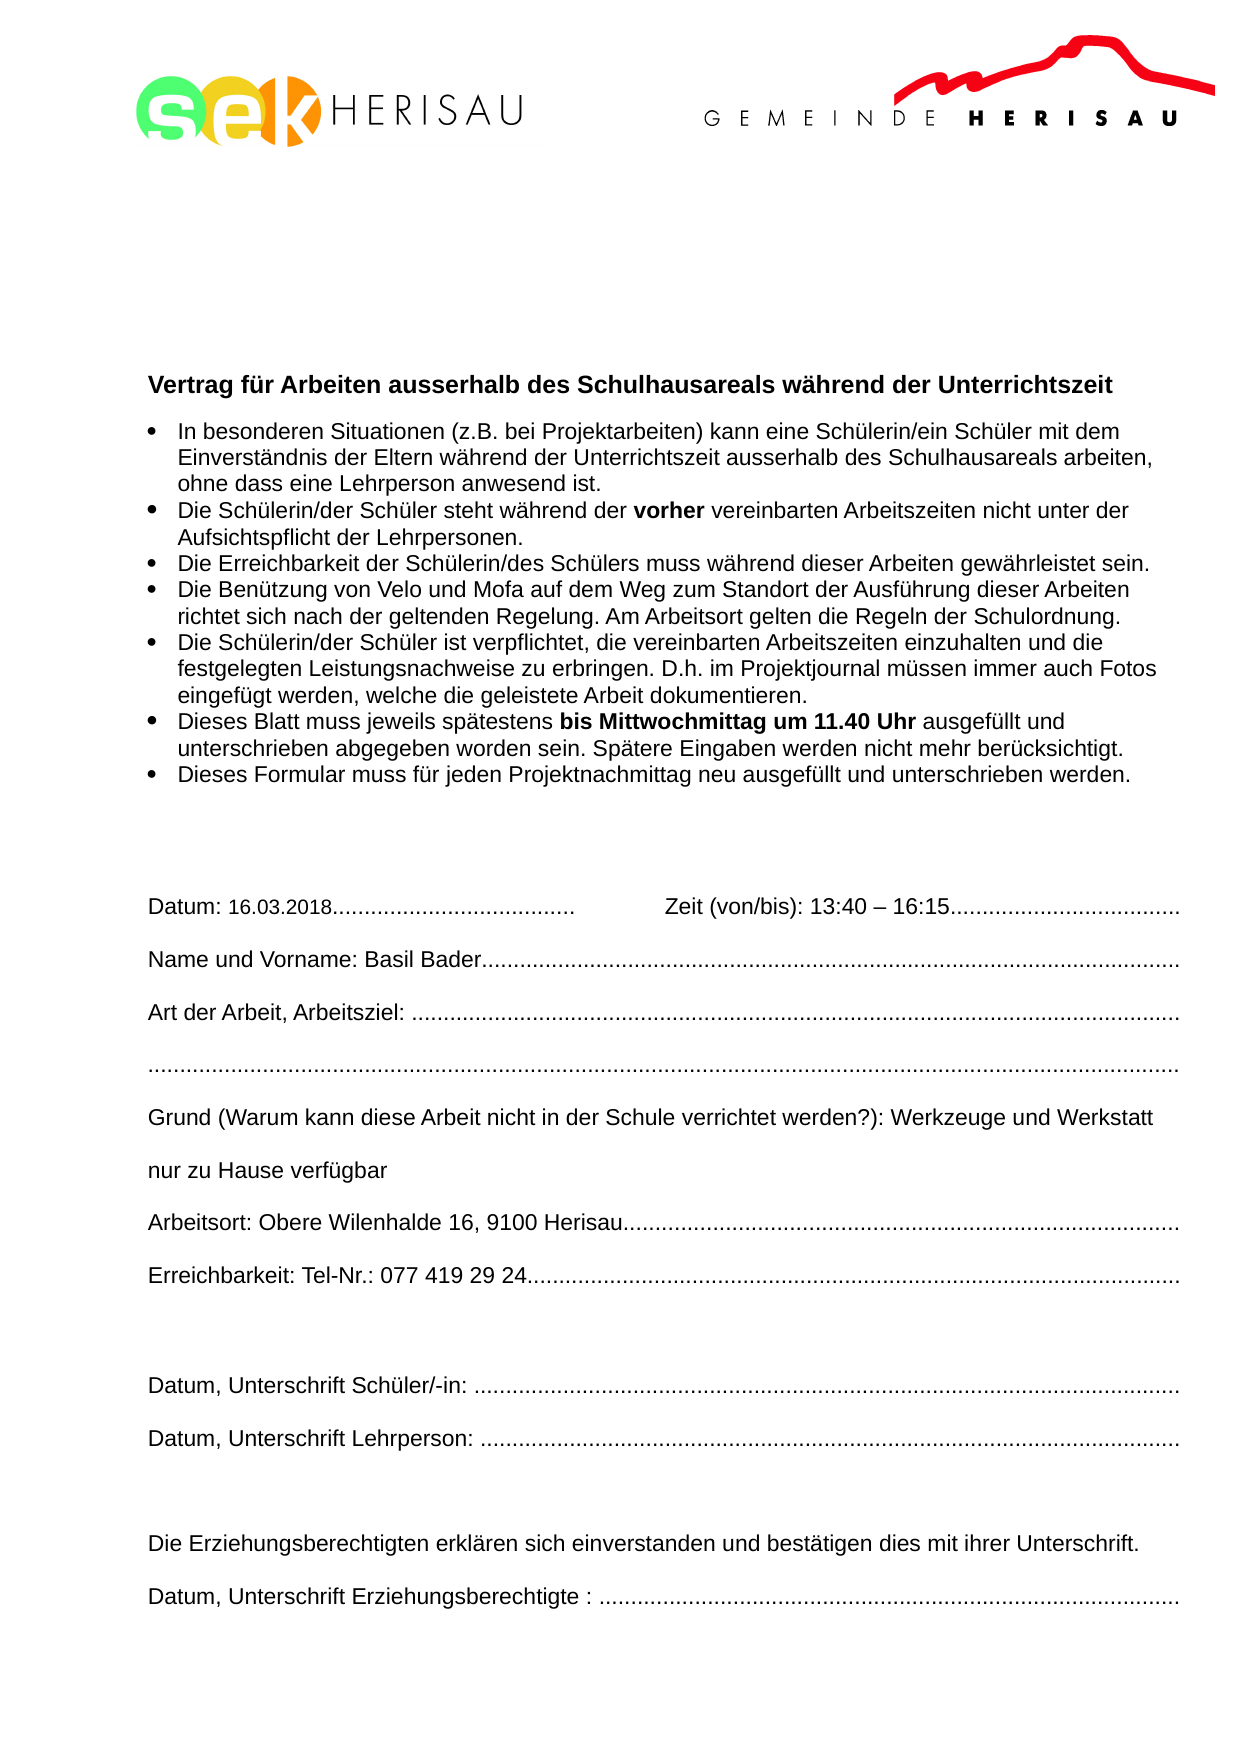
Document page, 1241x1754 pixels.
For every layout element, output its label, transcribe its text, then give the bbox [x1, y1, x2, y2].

text Art der Arbeit, Arbeitsziel: [148, 998, 1177, 1025]
text Datum: 16.03.2018 Zeit (von/bis): 13:40 – 16:15 [148, 893, 1177, 919]
text Datum, Unterschrift Lehrperson: [148, 1425, 1177, 1451]
text Datum, Unterschrift Erziehungsberechtigte : [148, 1583, 1177, 1609]
list Die Benützung von Velo und Mofa auf dem Weg zum Standort der Ausführung dieser Arbeiten richtet sich nach der geltenden Regelung. Am Arbeitsort gelten die Regeln der Schulordnung. [148, 576, 1177, 629]
text Datum, Unterschrift Schüler/-in: [148, 1372, 1177, 1399]
text Vertrag für Arbeiten ausserhalb des Schulhausareals während der Unterrichtszeit [148, 370, 1177, 398]
list In besonderen Situationen (z.B. bei Projektarbeiten) kann eine Schülerin/ein Schüler mit dem Einverständnis der Eltern während der Unterrichtszeit ausserhalb des Schulhausareals arbeiten, ohne dass eine Lehrperson anwesend ist. [148, 418, 1177, 497]
text Erreichbarkeit: Tel-Nr.: 077 419 29 24 [148, 1262, 1177, 1288]
text Name und Vorname: Basil Bader [148, 946, 1177, 972]
list Die Schülerin/der Schüler ist verpflichtet, die vereinbarten Arbeitszeiten einzuhalten und die festgelegten Leistungsnachweise zu erbringen. D.h. im Projektjournal müssen immer auch Fotos eingefügt werden, welche die geleistete Arbeit dokumentieren. [148, 629, 1177, 708]
picture [136, 73, 550, 148]
list Die Schülerin/der Schüler steht während der vorher vereinbarten Arbeitszeiten nicht unter der Aufsichtspflicht der Lehrpersonen. [148, 497, 1177, 550]
text Grund (Warum kann diese Arbeit nicht in der Schule verrichtet werden?): Werkzeuge und Werkstatt nur zu Hause verfügbar [148, 1104, 1177, 1183]
list Dieses Blatt muss jeweils spätestens bis Mittwochmittag um 11.40 Uhr ausgefüllt und unterschrieben abgegeben worden sein. Spätere Eingaben werden nicht mehr berücksichtigt. [148, 708, 1177, 761]
text Arbeitsort: Obere Wilenhalde 16, 9100 Herisau [148, 1209, 1177, 1236]
picture [704, 35, 1215, 127]
list Die Erreichbarkeit der Schülerin/des Schülers muss während dieser Arbeiten gewährleistet sein. [148, 550, 1177, 576]
text Die Erziehungsberechtigten erklären sich einverstanden und bestätigen dies mit ihrer Unterschrift. [148, 1530, 1177, 1557]
list Dieses Formular muss für jeden Projektnachmittag neu ausgefüllt und unterschrieben werden. [148, 761, 1177, 788]
